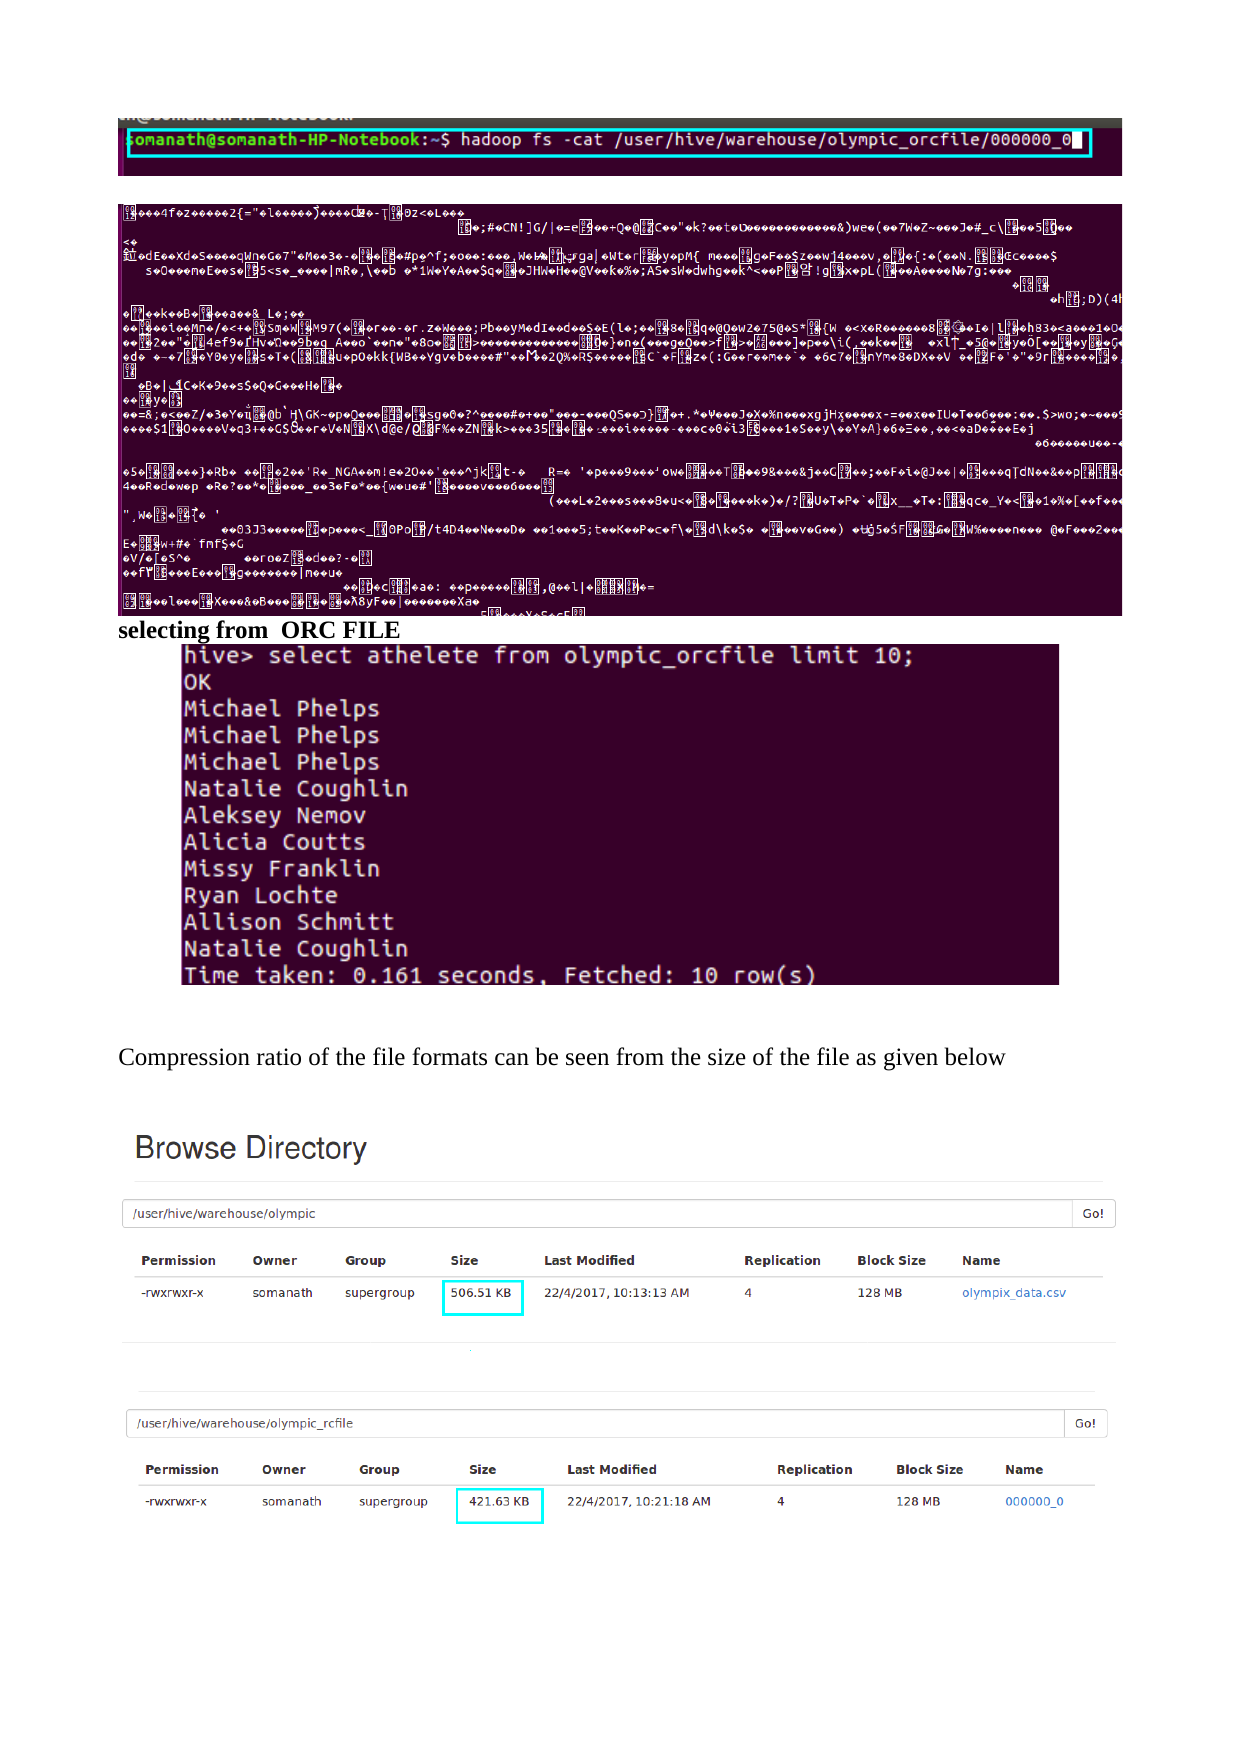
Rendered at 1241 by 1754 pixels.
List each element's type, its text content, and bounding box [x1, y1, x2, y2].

picture [118, 204, 1123, 616]
text Compression ratio of the file formats can be seen from the size of the file as given below [118, 1042, 1122, 1071]
picture [118, 1391, 1123, 1532]
picture [118, 118, 1123, 176]
picture [118, 1128, 1123, 1363]
picture [181, 644, 1060, 985]
text selecting from ORC FILE [118, 616, 1122, 644]
